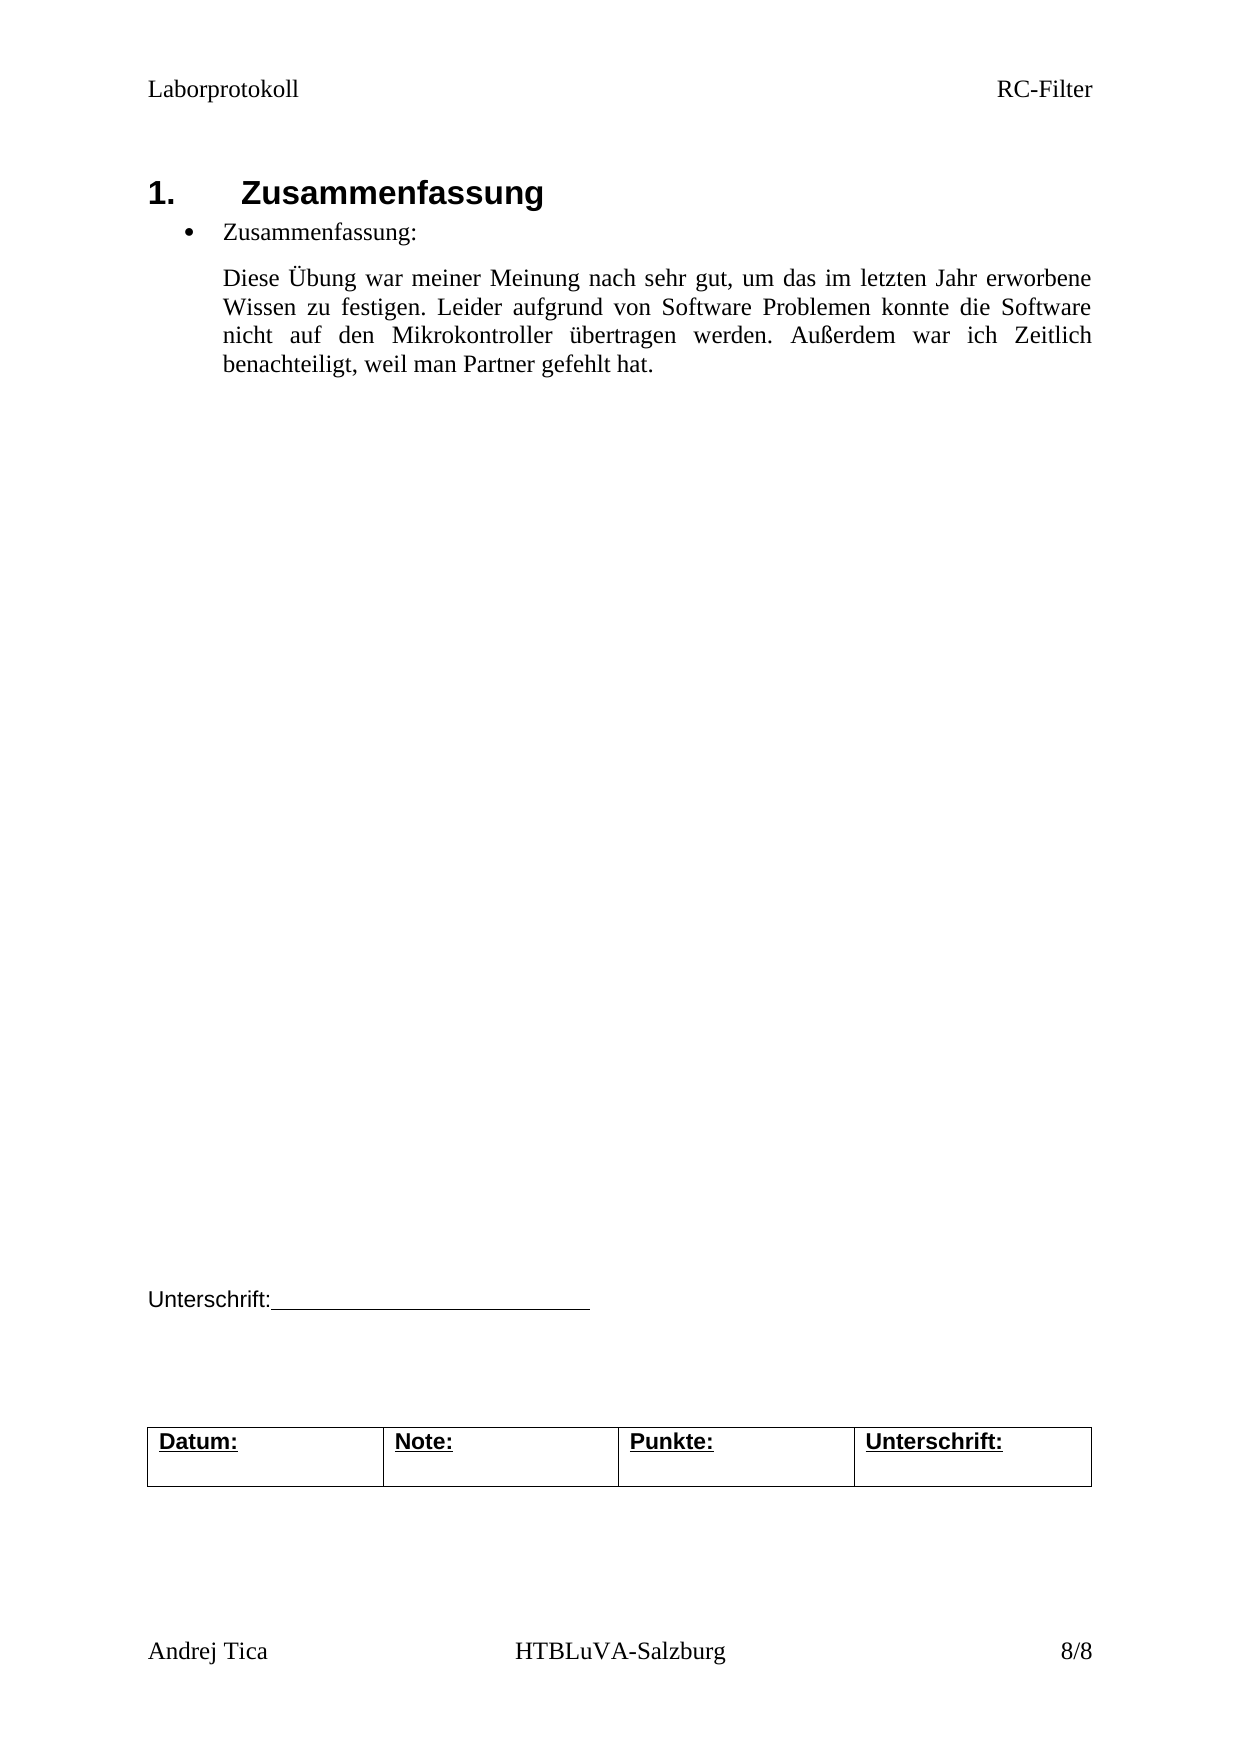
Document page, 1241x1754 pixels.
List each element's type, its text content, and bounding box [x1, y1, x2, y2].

table_header Note: [384, 1428, 618, 1486]
list Zusammenfassung: [185, 217, 1092, 246]
list Diese Übung war meiner Meinung nach sehr gut, um das im letzten Jahr erworbene Wissen zu festigen. Leider aufgrund von Software Problemen konnte die Software nicht auf den Mikrokontroller übertragen werden. Außerdem war ich Zeitlich benachteiligt, weil man Partner gefehlt hat. [223, 263, 1092, 378]
table_header Punkte: [619, 1428, 854, 1486]
table_header Unterschrift: [855, 1428, 1091, 1486]
list Zusammenfassung [148, 173, 1092, 211]
table_header Datum: [148, 1428, 383, 1486]
text Unterschrift: [148, 1286, 1092, 1312]
